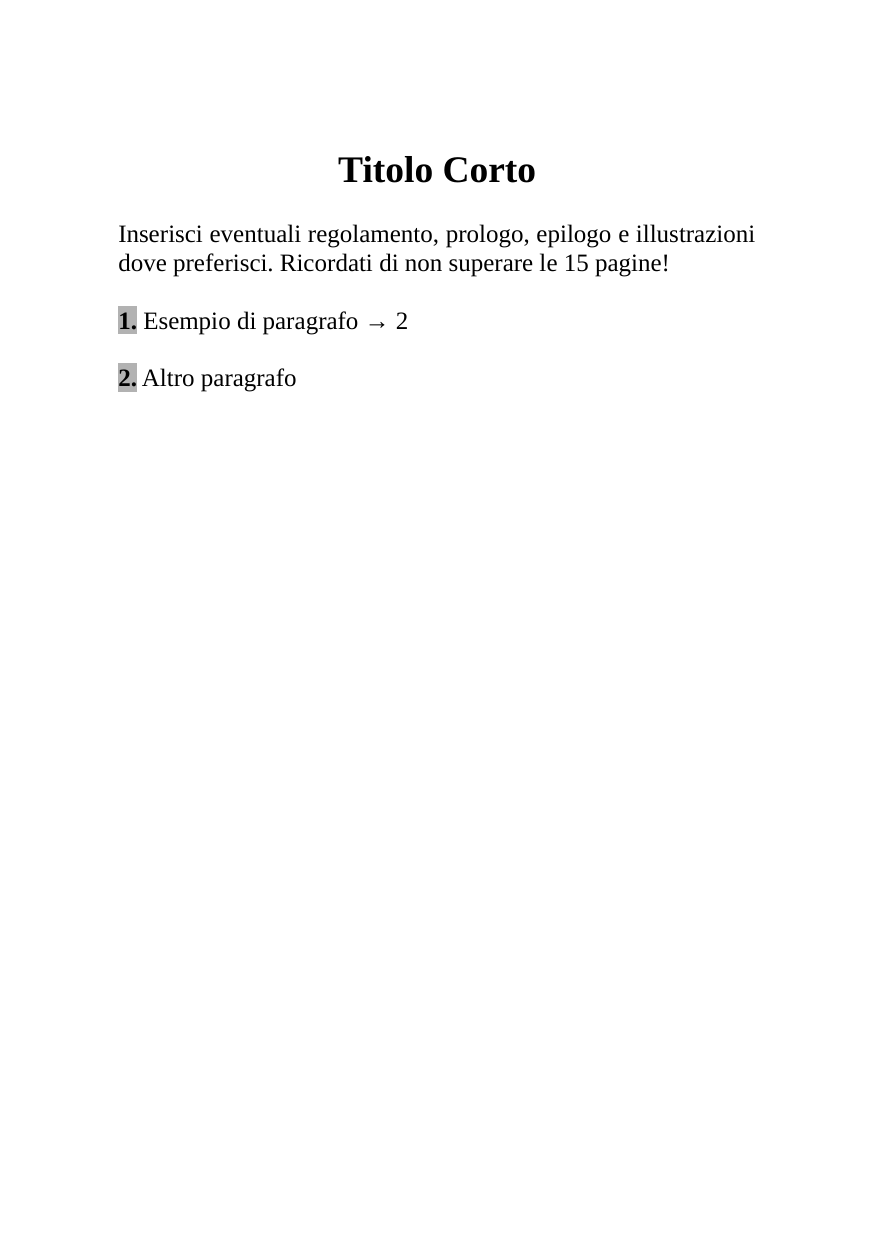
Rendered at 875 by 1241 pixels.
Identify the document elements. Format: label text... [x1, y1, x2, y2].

text Titolo Corto [118, 148, 756, 191]
text Inserisci eventuali regolamento, prologo, epilogo e illustrazioni dove preferisci. Ricordati di non superare le 15 pagine! [118, 219, 756, 277]
text 1. Esempio di paragrafo → 2 [118, 306, 756, 334]
text 2. Altro paragrafo [118, 363, 756, 392]
